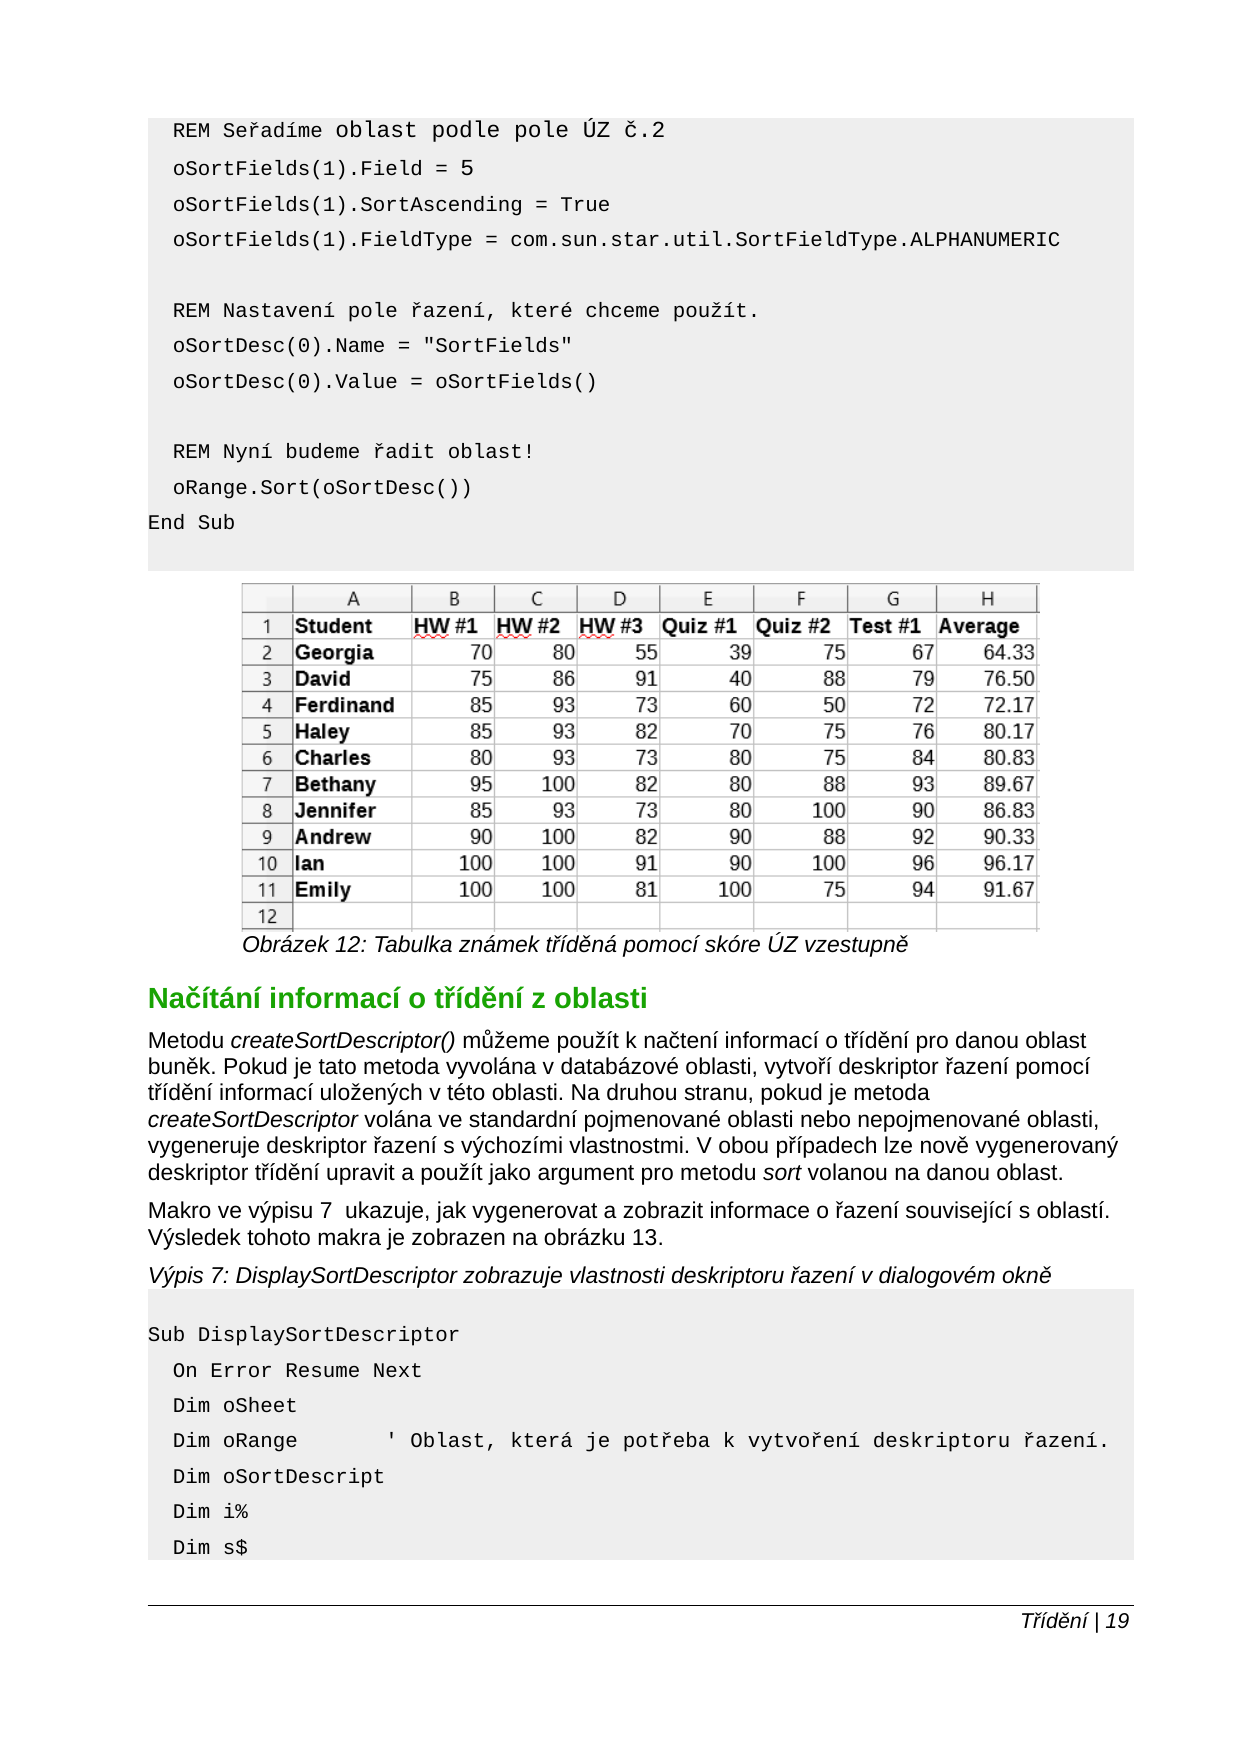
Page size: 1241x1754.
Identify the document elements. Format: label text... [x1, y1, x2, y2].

text Dim oRange ' Oblast, která je potřeba k vytvoření deskriptoru řazení. [148, 1431, 1134, 1454]
text Dim oSheet [148, 1395, 1134, 1419]
picture [241, 583, 1040, 932]
text Sub DisplaySortDescriptor [148, 1324, 1134, 1348]
text Výpis 7: DisplaySortDescriptor zobrazuje vlastnosti deskriptoru řazení v dialogovém okně [148, 1262, 1134, 1289]
subtitle Načítání informací o třídění z oblasti [148, 981, 1134, 1015]
text REM Nastavení pole řazení, které chceme použít. [148, 300, 1134, 323]
text oSortFields(1).Field = 5 [148, 156, 1134, 182]
text oSortDesc(0).Name = "SortFields" [148, 335, 1134, 359]
text REM Nyní budeme řadit oblast! [148, 441, 1134, 465]
text Dim oSortDescript [148, 1466, 1134, 1489]
text End Sub [148, 512, 1134, 536]
text Obrázek 12: Tabulka známek tříděná pomocí skóre ÚZ vzestupně [242, 932, 1040, 958]
text Makro ve výpisu 7 ukazuje, jak vygenerovat a zobrazit informace o řazení související s oblastí. Výsledek tohoto makra je zobrazen na obrázku 13. [148, 1197, 1134, 1250]
text Dim i% [148, 1501, 1134, 1525]
text On Error Resume Next [148, 1360, 1134, 1383]
text Metodu createSortDescriptor() můžeme použít k načtení informací o třídění pro danou oblast buněk. Pokud je tato metoda vyvolána v databázové oblasti, vytvoří deskriptor řazení pomocí třídění informací uložených v této oblasti. Na druhou stranu, pokud je metoda createSortDescriptor volána ve standardní pojmenované oblasti nebo nepojmenované oblasti, vygeneruje deskriptor řazení s výchozími vlastnostmi. V obou případech lze nově vygenerovaný deskriptor třídění upravit a použít jako argument pro metodu sort volanou na danou oblast. [148, 1027, 1134, 1185]
text REM Seřadíme oblast podle pole ÚZ č.2 [148, 118, 1134, 144]
text oSortFields(1).SortAscending = True [148, 193, 1134, 217]
text oSortDesc(0).Value = oSortFields() [148, 371, 1134, 394]
text oSortFields(1).FieldType = com.sun.star.util.SortFieldType.ALPHANUMERIC [148, 229, 1134, 253]
text oRange.Sort(oSortDesc()) [148, 477, 1134, 501]
text Dim s$ [148, 1537, 1134, 1560]
